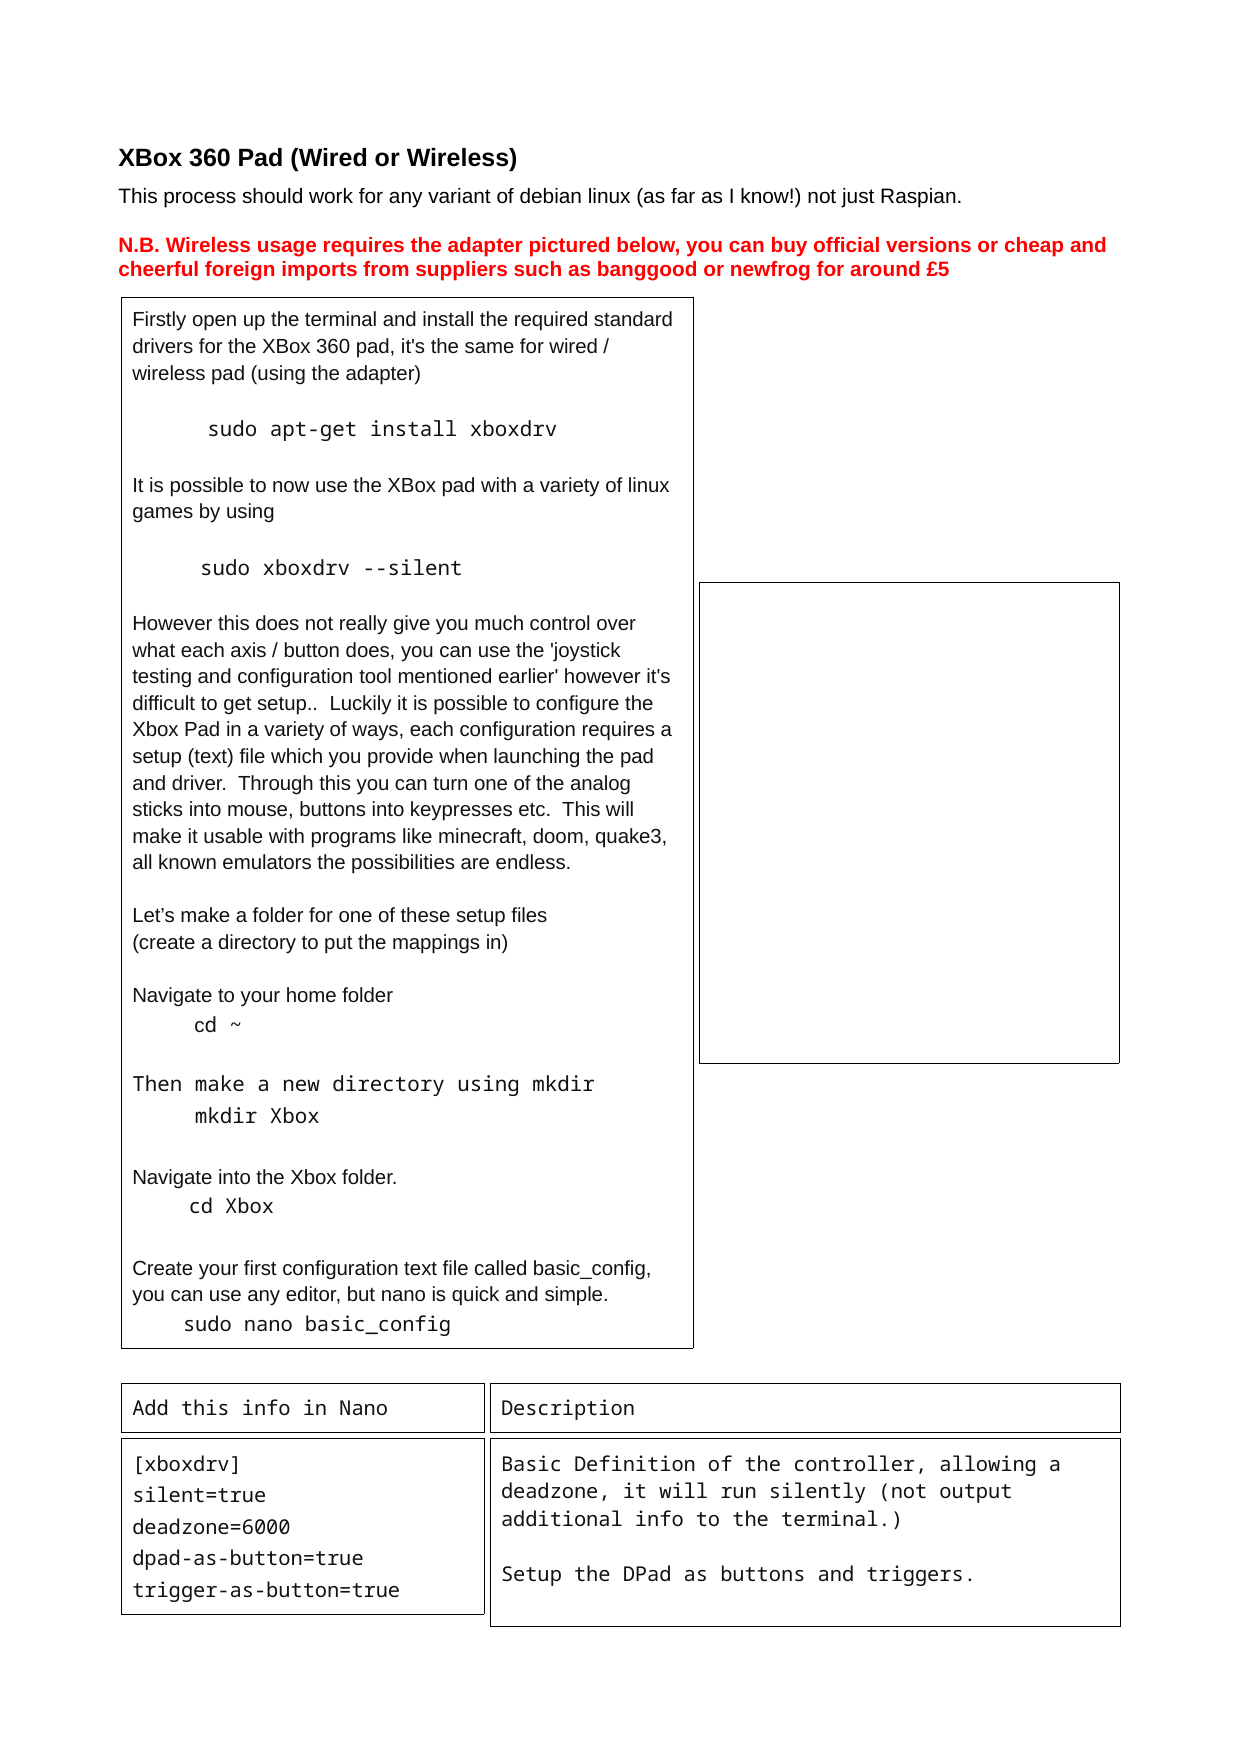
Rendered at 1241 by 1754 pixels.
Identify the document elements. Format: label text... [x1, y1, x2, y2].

subtitle N.B. Wireless usage requires the adapter pictured below, you can buy official versions or cheap and cheerful foreign imports from suppliers such as banggood or newfrog for around £5 [118, 233, 1122, 281]
table_header [696, 294, 1122, 1351]
text This process should work for any variant of debian linux (as far as I know!) not just Raspian. [118, 184, 1122, 208]
table_header Add this info in Nano [118, 1380, 487, 1435]
table_cell Basic Definition of the controller, allowing a deadzone, it will run silently (not output additional info to the terminal.) Setup the DPad as buttons and triggers. [487, 1435, 1123, 1629]
table_cell [xboxdrv] silent=true deadzone=6000 dpad-as-button=true trigger-as-button=true [118, 1435, 487, 1629]
subtitle XBox 360 Pad (Wired or Wireless) [118, 143, 1122, 172]
table_header Firstly open up the terminal and install the required standard drivers for the XBox 360 pad, it's the same for wired / wireless pad (using the adapter) sudo apt-get install xboxdrv It is possible to now use the XBox pad with a variety of linux games by using sudo xboxdrv --silent However this does not really give you much control over what each axis / button does, you can use the 'joystick testing and configuration tool mentioned earlier' however it's difficult to get setup.. Luckily it is possible to configure the Xbox Pad in a variety of ways, each configuration requires a setup (text) file which you provide when launching the pad and driver. Through this you can turn one of the analog sticks into mouse, buttons into keypresses etc. This will make it usable with programs like minecraft, doom, quake3, all known emulators the possibilities are endless. Let’s make a folder for one of these setup files (create a directory to put the mappings in) Navigate to your home folder cd ~ Then make a new directory using mkdir mkdir Xbox Navigate into the Xbox folder. cd Xbox Create your first configuration text file called basic_config, you can use any editor, but nano is quick and simple. sudo nano basic_config [118, 294, 696, 1351]
table_header Description [487, 1380, 1123, 1435]
